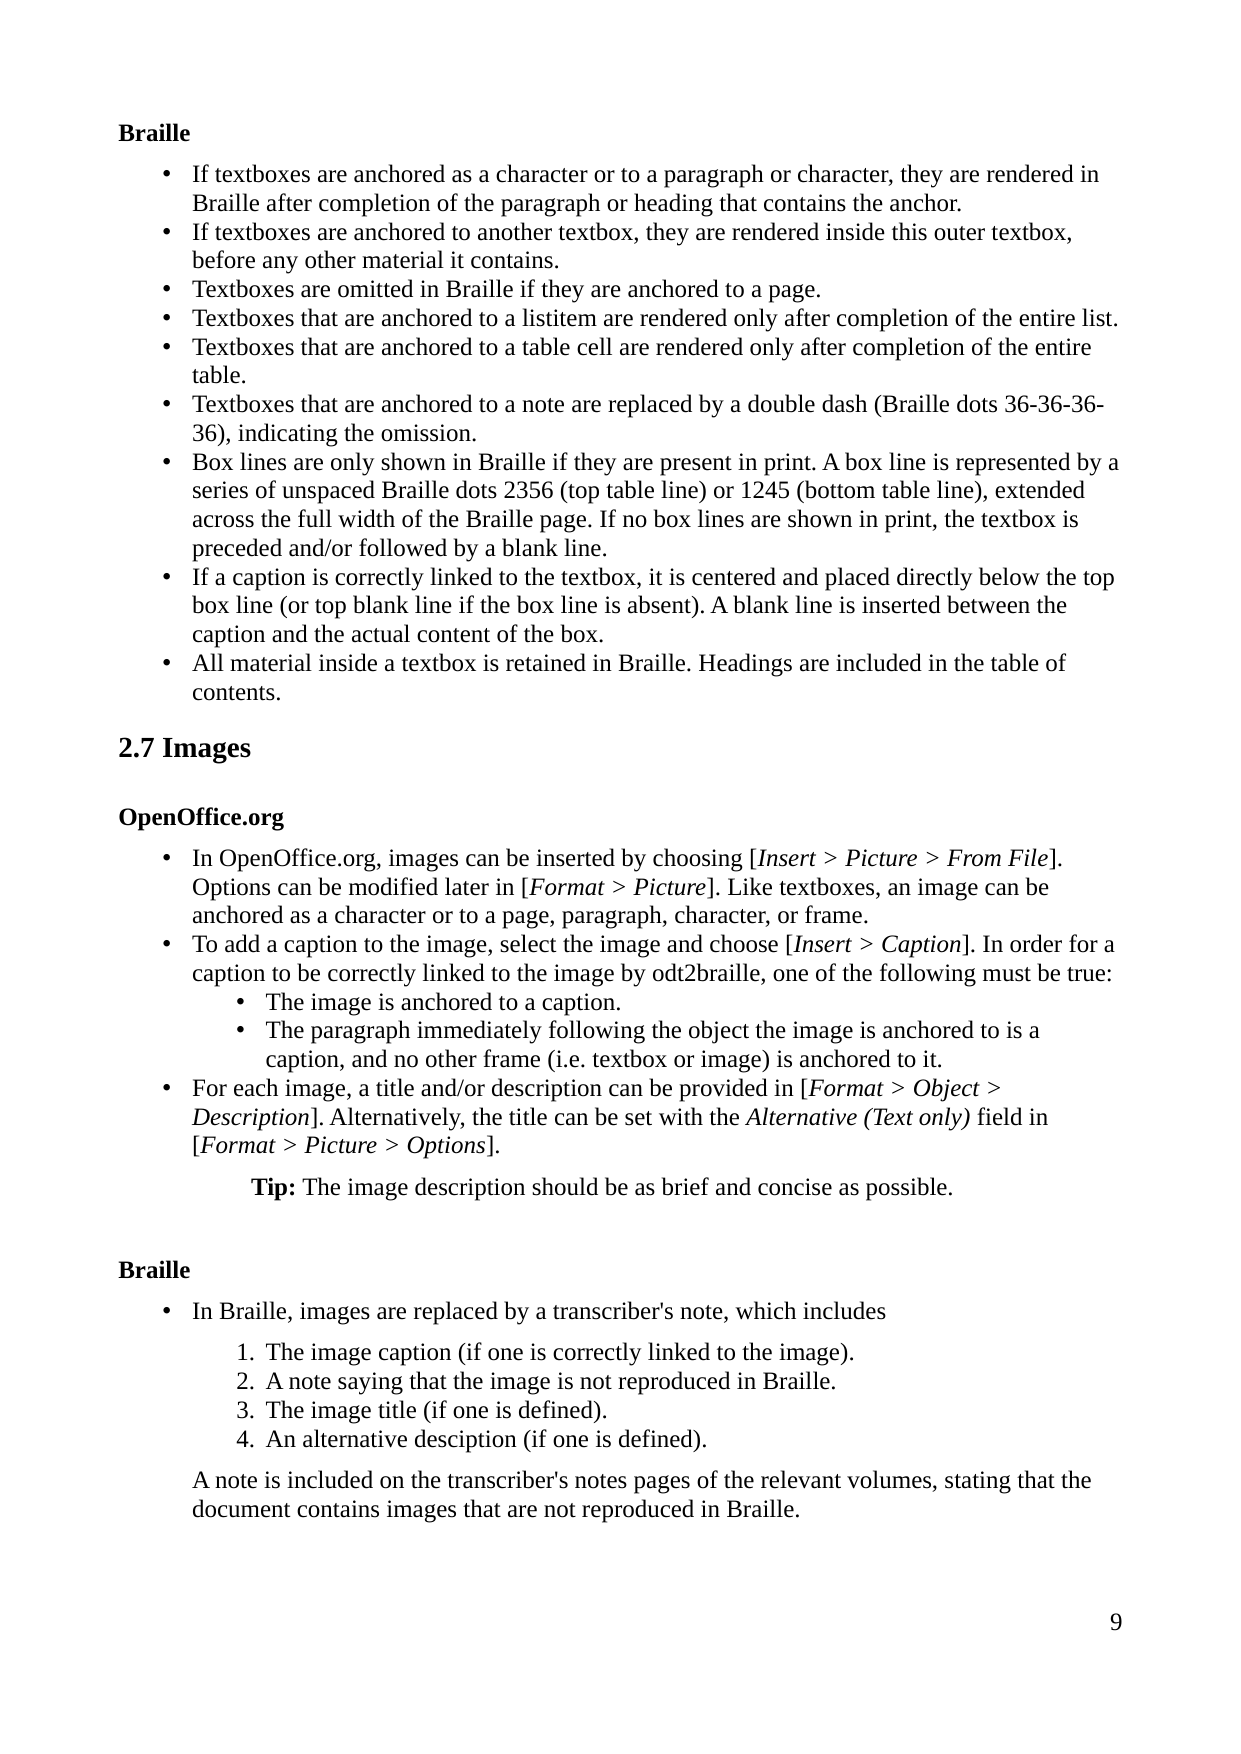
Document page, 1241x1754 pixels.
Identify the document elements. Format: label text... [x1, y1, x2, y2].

list For each image, a title and/or description can be provided in [Format > Object > Description]. Alternatively, the title can be set with the Alternative (Text only) field in [Format > Picture > Options]. [162, 1073, 1122, 1159]
list The image caption (if one is correctly linked to the image). [236, 1337, 1122, 1366]
list Textboxes that are anchored to a listitem are rendered only after completion of the entire list. [162, 303, 1122, 332]
subtitle 2.7 Images [118, 731, 1122, 764]
subtitle Braille [118, 118, 1122, 147]
list The image title (if one is defined). [236, 1395, 1122, 1424]
list In OpenOffice.org, images can be inserted by choosing [Insert > Picture > From File]. Options can be modified later in [Format > Picture]. Like textboxes, an image can be anchored as a character or to a page, paragraph, character, or frame. [162, 843, 1122, 929]
subtitle Braille [118, 1255, 1122, 1284]
list The image is anchored to a caption. [236, 987, 1122, 1015]
subtitle OpenOffice.org [118, 802, 1122, 830]
list A note is included on the transcriber's notes pages of the relevant volumes, stating that the document contains images that are not reproduced in Braille. [162, 1465, 1122, 1522]
list Textboxes that are anchored to a note are replaced by a double dash (Braille dots 36-36-36-36), indicating the omission. [162, 389, 1122, 447]
list An alternative desciption (if one is defined). [236, 1424, 1122, 1452]
list Tip: The image description should be as brief and concise as possible. [221, 1172, 1063, 1200]
list Textboxes that are anchored to a table cell are rendered only after completion of the entire table. [162, 332, 1122, 389]
list In Braille, images are replaced by a transcriber's note, which includes [162, 1296, 1122, 1325]
list If a caption is correctly linked to the textbox, it is centered and placed directly below the top box line (or top blank line if the box line is absent). A blank line is inserted between the caption and the actual content of the box. [162, 562, 1122, 648]
list The paragraph immediately following the object the image is anchored to is a caption, and no other frame (i.e. textbox or image) is anchored to it. [236, 1015, 1122, 1073]
list To add a caption to the image, select the image and choose [Insert > Caption]. In order for a caption to be correctly linked to the image by odt2braille, one of the following must be true: [162, 929, 1122, 987]
list A note saying that the image is not reproduced in Braille. [236, 1366, 1122, 1395]
list If textboxes are anchored to another textbox, they are rendered inside this outer textbox, before any other material it contains. [162, 217, 1122, 274]
list If textboxes are anchored as a character or to a paragraph or character, they are rendered in Braille after completion of the paragraph or heading that contains the anchor. [162, 159, 1122, 217]
list Textboxes are omitted in Braille if they are anchored to a page. [162, 274, 1122, 303]
list All material inside a textbox is retained in Braille. Headings are included in the table of contents. [162, 648, 1122, 706]
list Box lines are only shown in Braille if they are present in print. A box line is represented by a series of unspaced Braille dots 2356 (top table line) or 1245 (bottom table line), extended across the full width of the Braille page. If no box lines are shown in print, the textbox is preceded and/or followed by a blank line. [162, 447, 1122, 562]
